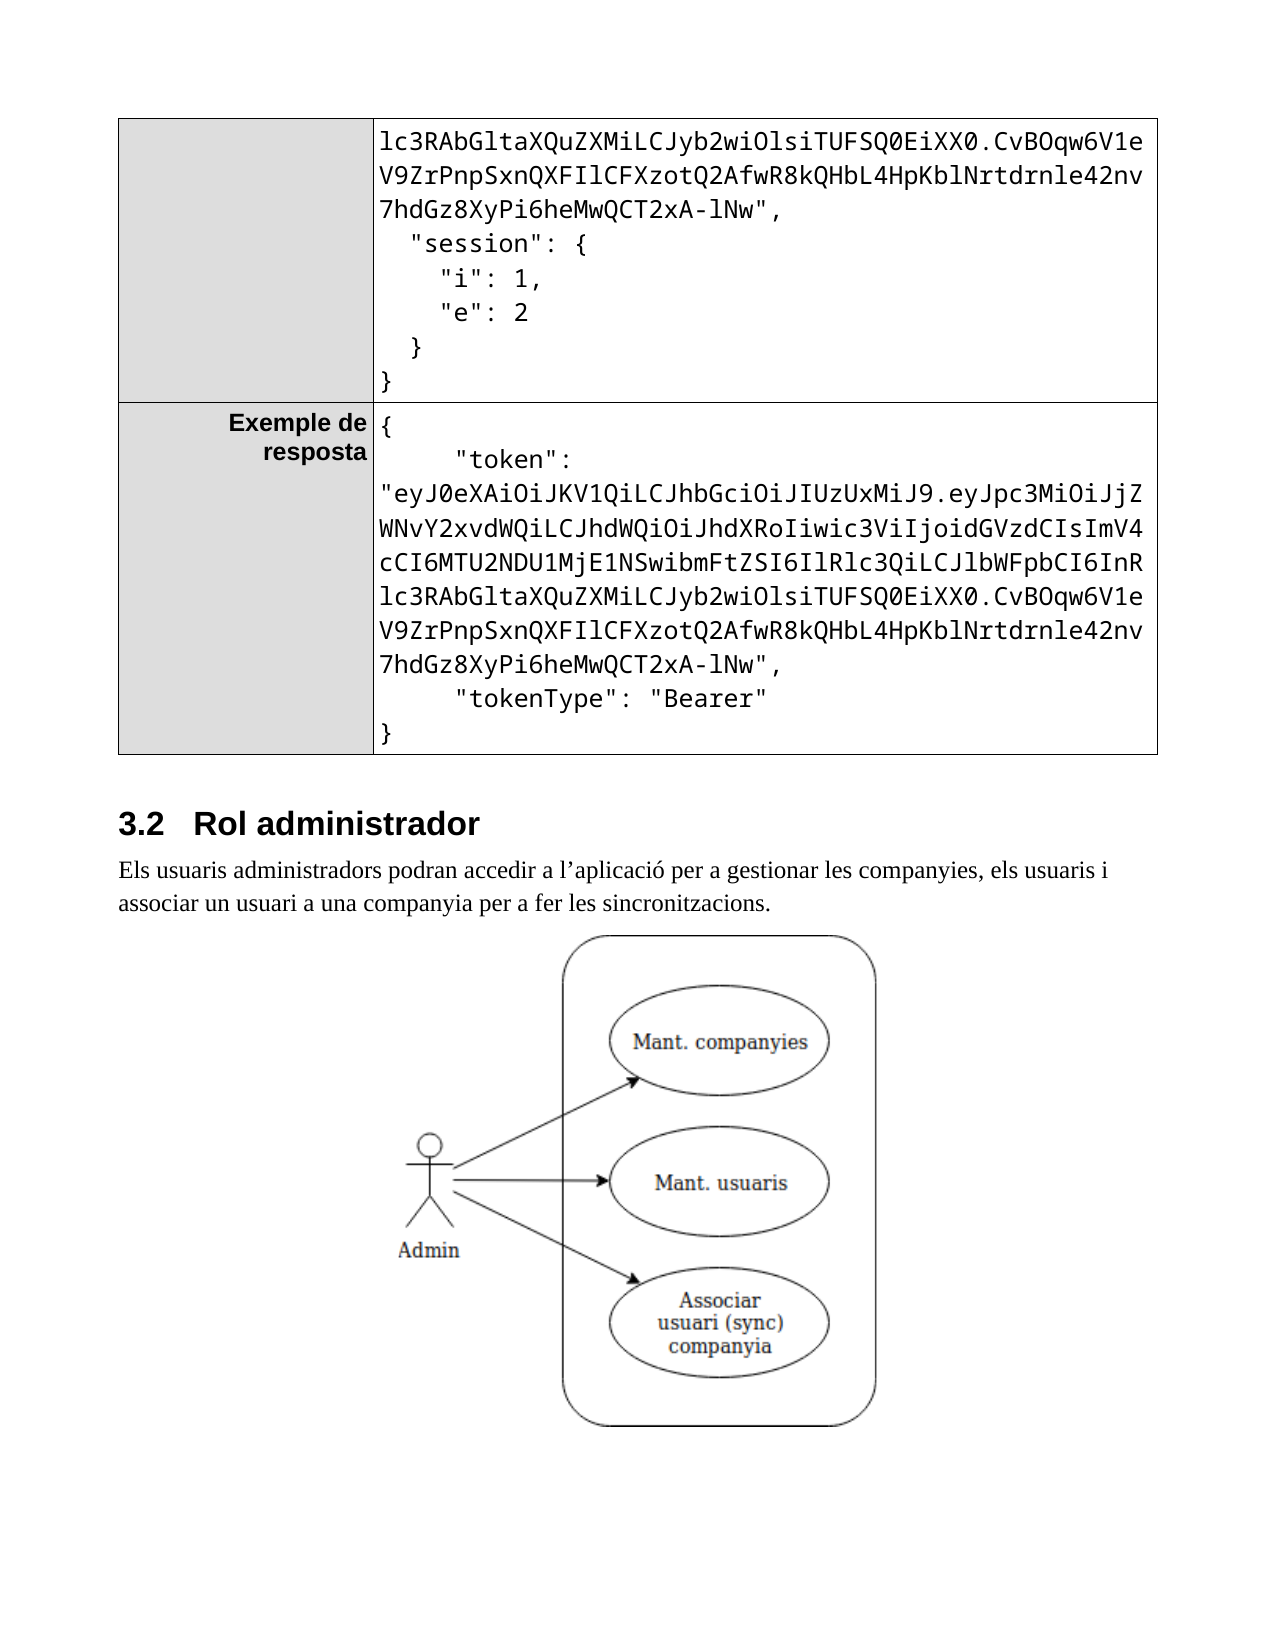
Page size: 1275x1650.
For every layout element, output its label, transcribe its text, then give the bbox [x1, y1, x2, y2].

table_cell lc3RAbGltaXQuZXMiLCJyb2wiOlsiTUFSQ0EiXX0.CvBOqw6V1eV9ZrPnpSxnQXFIlCFXzotQ2AfwR8kQHbL4HpKblNrtdrnle42nv7hdGz8XyPi6heMwQCT2xA-lNw", "session": { "i": 1, "e": 2 } } [374, 119, 1157, 402]
text Els usuaris administradors podran accedir a l’aplicació per a gestionar les companyies, els usuaris i associar un usuari a una companyia per a fer les sincronitzacions. [118, 855, 1157, 917]
table_cell { "token": "eyJ0eXAiOiJKV1QiLCJhbGciOiJIUzUxMiJ9.eyJpc3MiOiJjZWNvY2xvdWQiLCJhdWQiOiJhdXRoIiwic3ViIjoidGVzdCIsImV4cCI6MTU2NDU1MjE1NSwibmFtZSI6IlRlc3QiLCJlbWFpbCI6InRlc3RAbGltaXQuZXMiLCJyb2wiOlsiTUFSQ0EiXX0.CvBOqw6V1eV9ZrPnpSxnQXFIlCFXzotQ2AfwR8kQHbL4HpKblNrtdrnle42nv7hdGz8XyPi6heMwQCT2xA-lNw", "tokenType": "Bearer" } [374, 403, 1157, 754]
picture [398, 935, 877, 1427]
subtitle Rol administrador [118, 804, 1157, 843]
table_cell [119, 119, 373, 402]
table_cell Exemple de resposta [119, 403, 373, 754]
